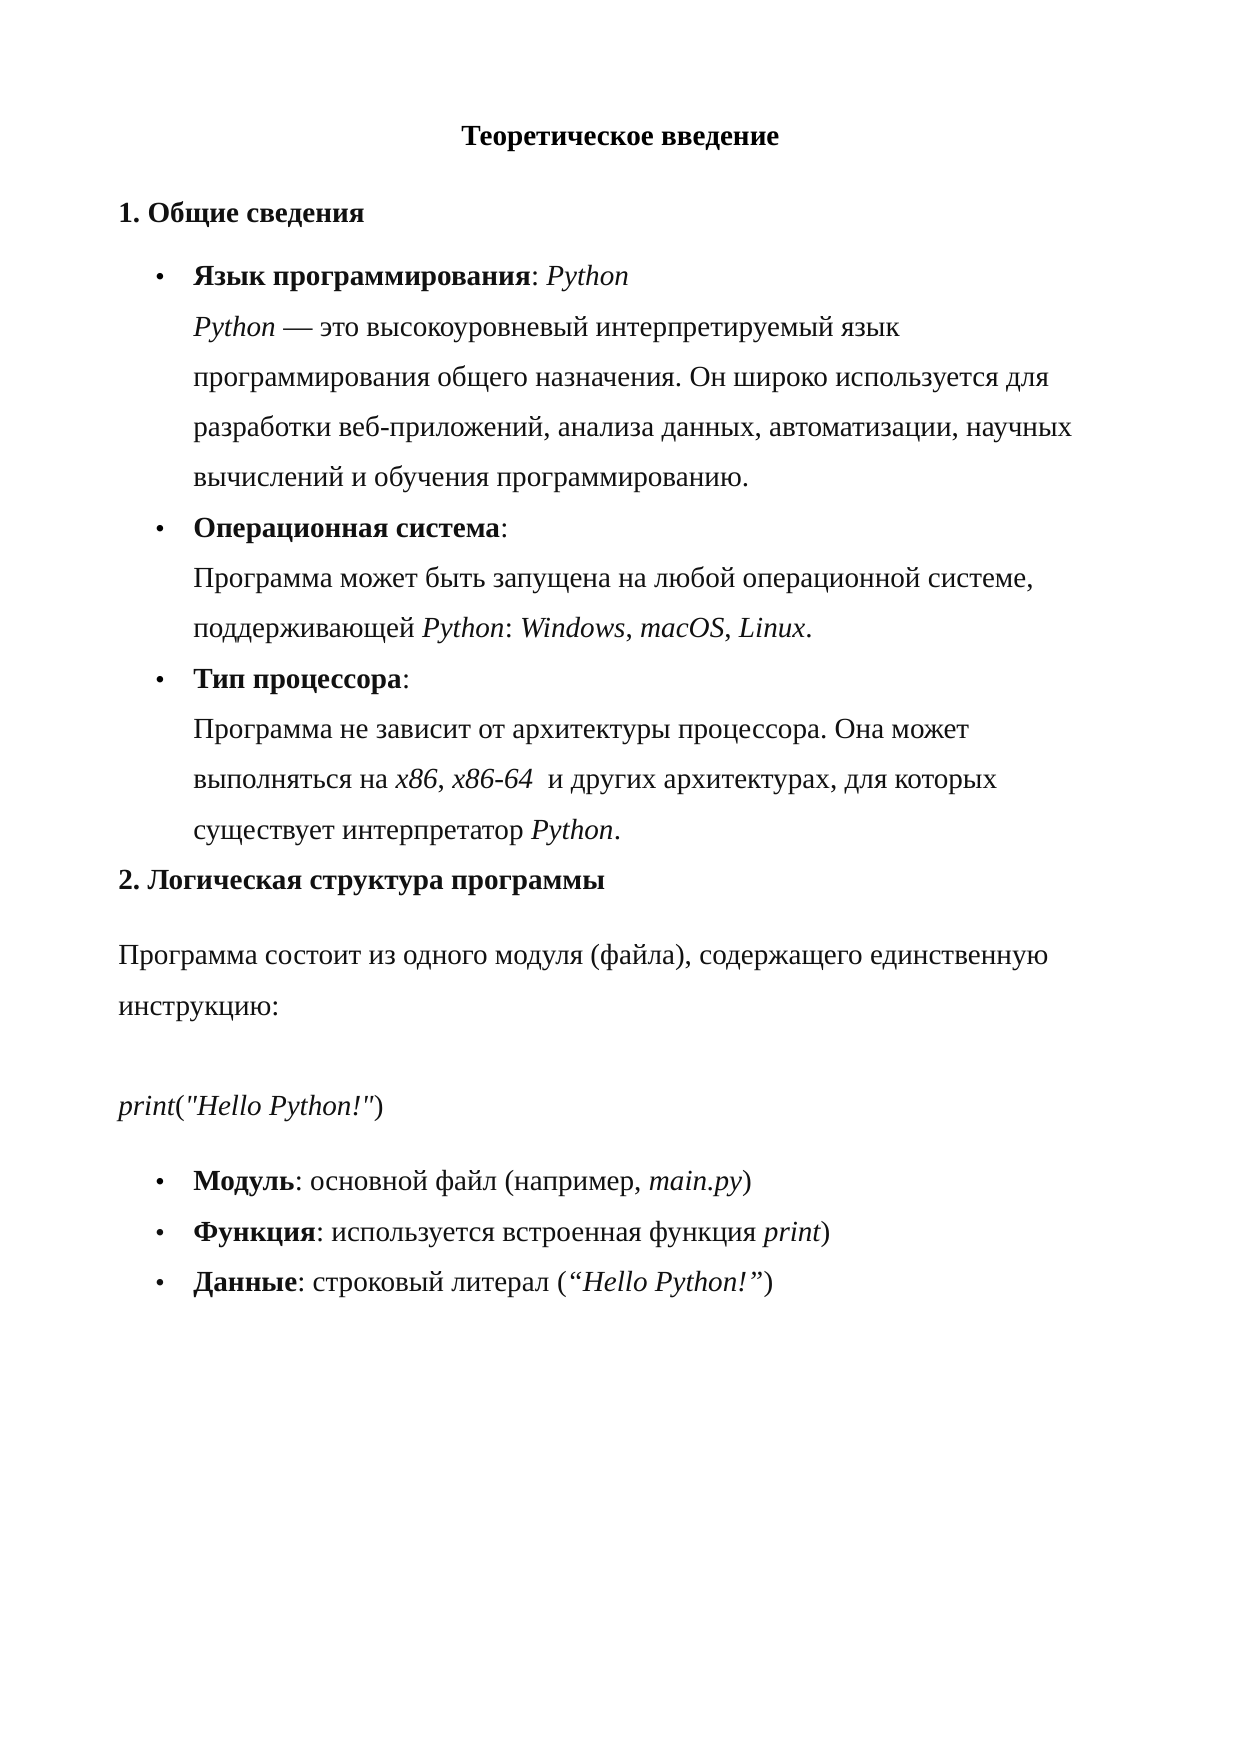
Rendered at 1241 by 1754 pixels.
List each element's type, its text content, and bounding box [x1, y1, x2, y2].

list Функция: используется встроенная функция print) [156, 1214, 1122, 1247]
list Операционная система: Программа может быть запущена на любой операционной системе, поддерживающей Python: Windows, macOS, Linux. [156, 510, 1122, 644]
list Теоретическое введение [118, 118, 1122, 152]
subtitle 1. Общие сведения [118, 196, 1122, 229]
text print("Hello Python!") [118, 1088, 1122, 1122]
list Язык программирования: Python Python — это высокоуровневый интерпретируемый язык программирования общего назначения. Он широко используется для разработки веб-приложений, анализа данных, автоматизации, научных вычислений и обучения программированию. [156, 258, 1122, 493]
list Модуль: основной файл (например, main.py) [156, 1163, 1122, 1197]
list Данные: строковый литерал (“Hello Python!”) [156, 1264, 1122, 1297]
list Тип процессора: Программа не зависит от архитектуры процессора. Она может выполняться на x86, x86-64 и других архитектурах, для которых существует интерпретатор Python. [156, 661, 1122, 845]
text 2. Логическая структура программы [118, 862, 1122, 896]
text Программа состоит из одного модуля (файла), содержащего единственную инструкцию: [118, 937, 1122, 1021]
